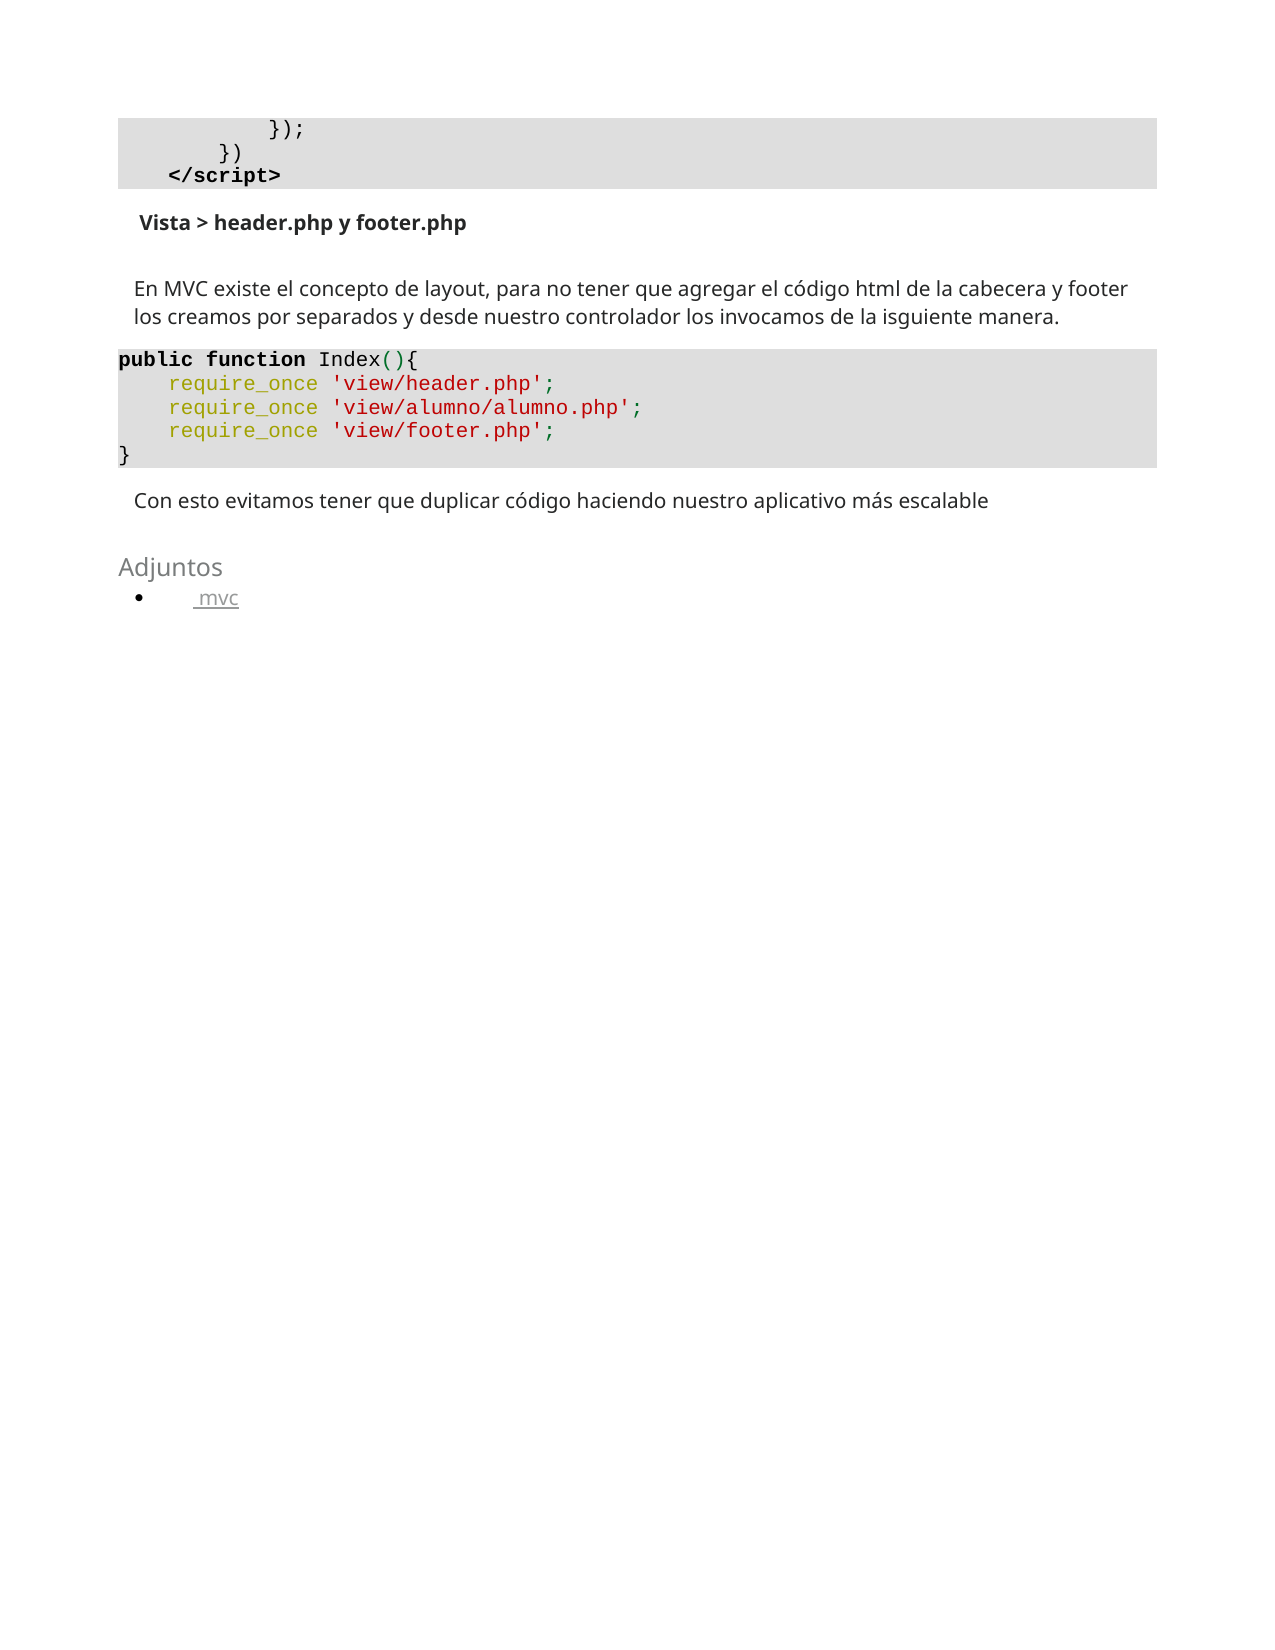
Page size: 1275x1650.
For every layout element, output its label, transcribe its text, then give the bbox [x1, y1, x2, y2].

text }) [118, 142, 1157, 165]
text </script> [118, 165, 1157, 189]
text Con esto evitamos tener que duplicar código haciendo nuestro aplicativo más escalable [134, 486, 1157, 515]
list mvc [135, 583, 1157, 612]
subtitle Adjuntos [118, 549, 1157, 583]
text Vista > header.php y footer.php [134, 208, 1157, 236]
text En MVC existe el concepto de layout, para no tener que agregar el código html de la cabecera y footer los creamos por separados y desde nuestro controlador los invocamos de la isguiente manera. [134, 274, 1157, 331]
text require_once 'view/footer.php'; [118, 420, 1157, 444]
text }); [118, 118, 1157, 142]
text } [118, 444, 1157, 468]
text require_once 'view/header.php'; [118, 373, 1157, 397]
text public function Index(){ [118, 349, 1157, 373]
text require_once 'view/alumno/alumno.php'; [118, 397, 1157, 420]
